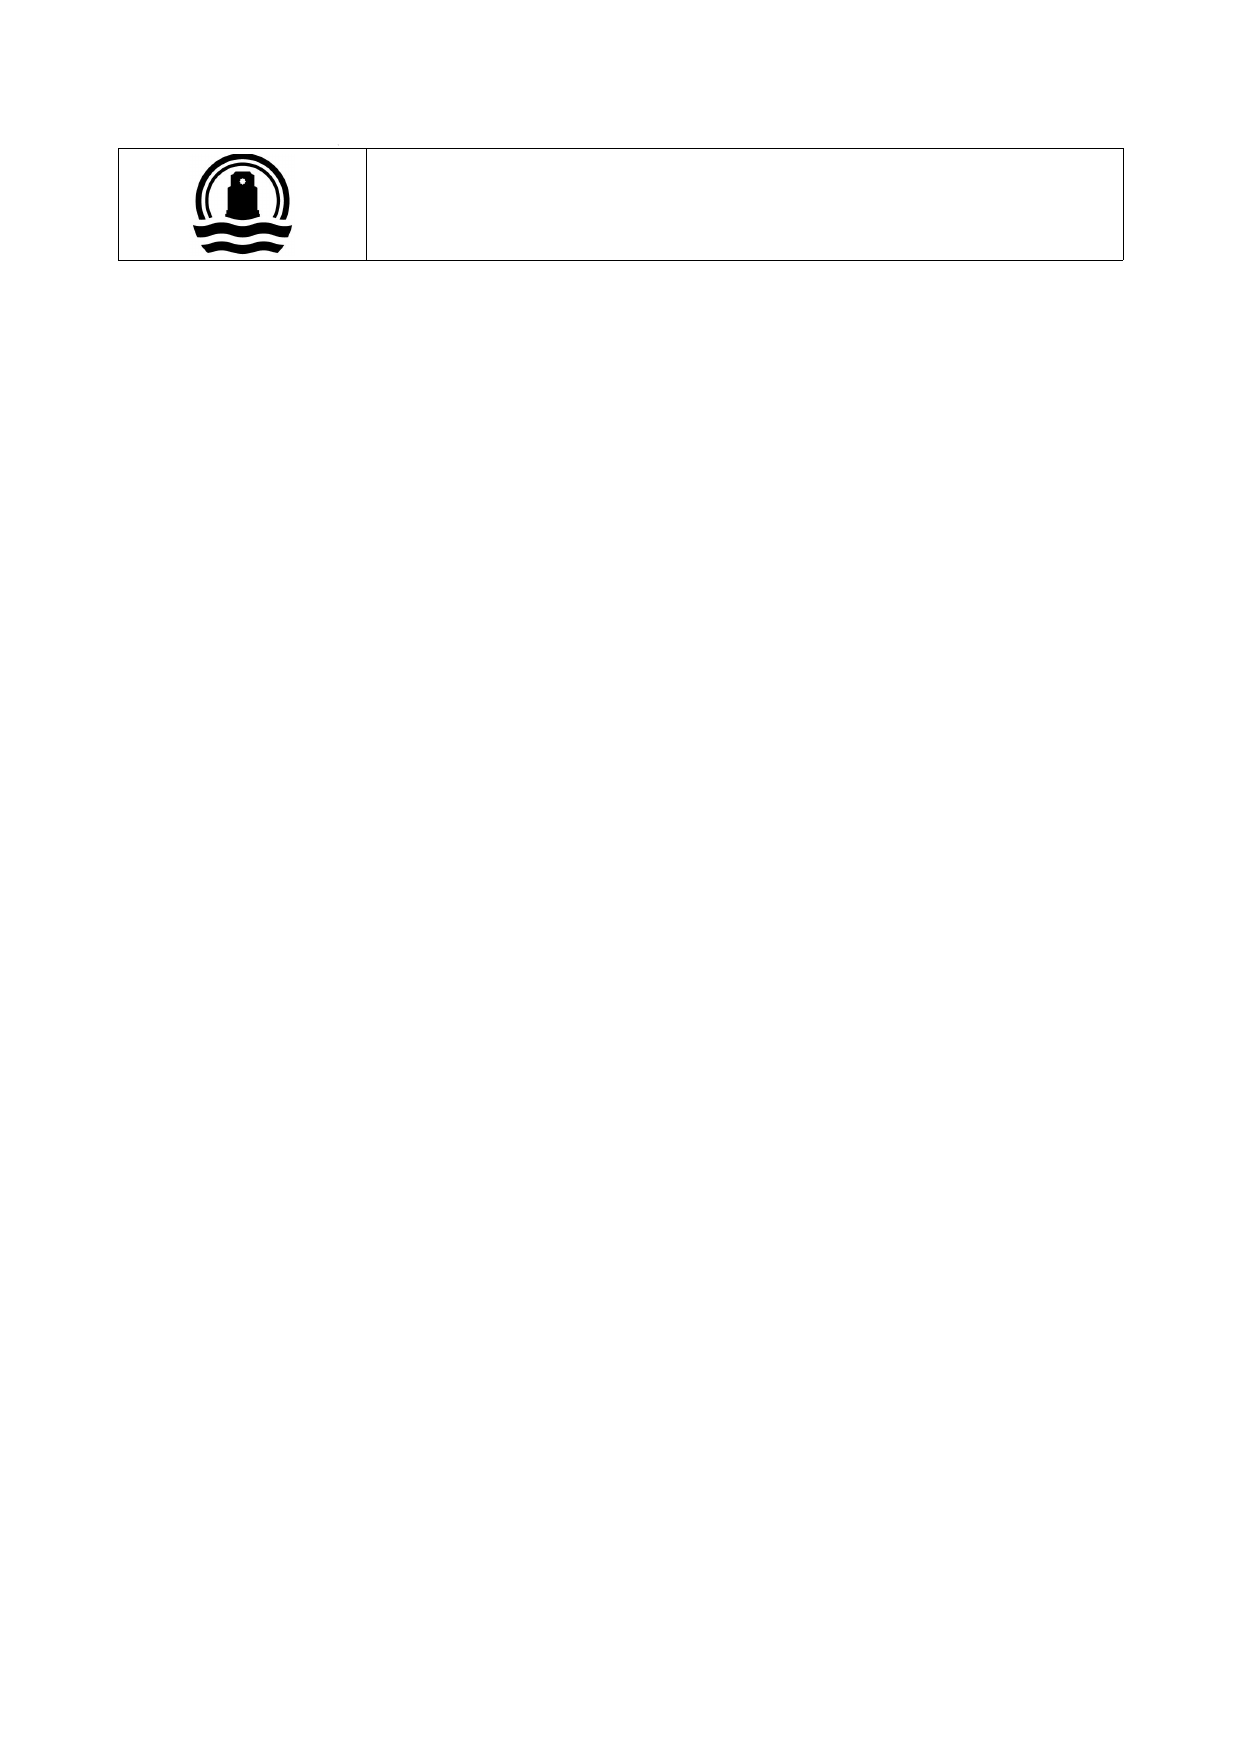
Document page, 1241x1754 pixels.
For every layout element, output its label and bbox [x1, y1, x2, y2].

picture [189, 154, 295, 256]
